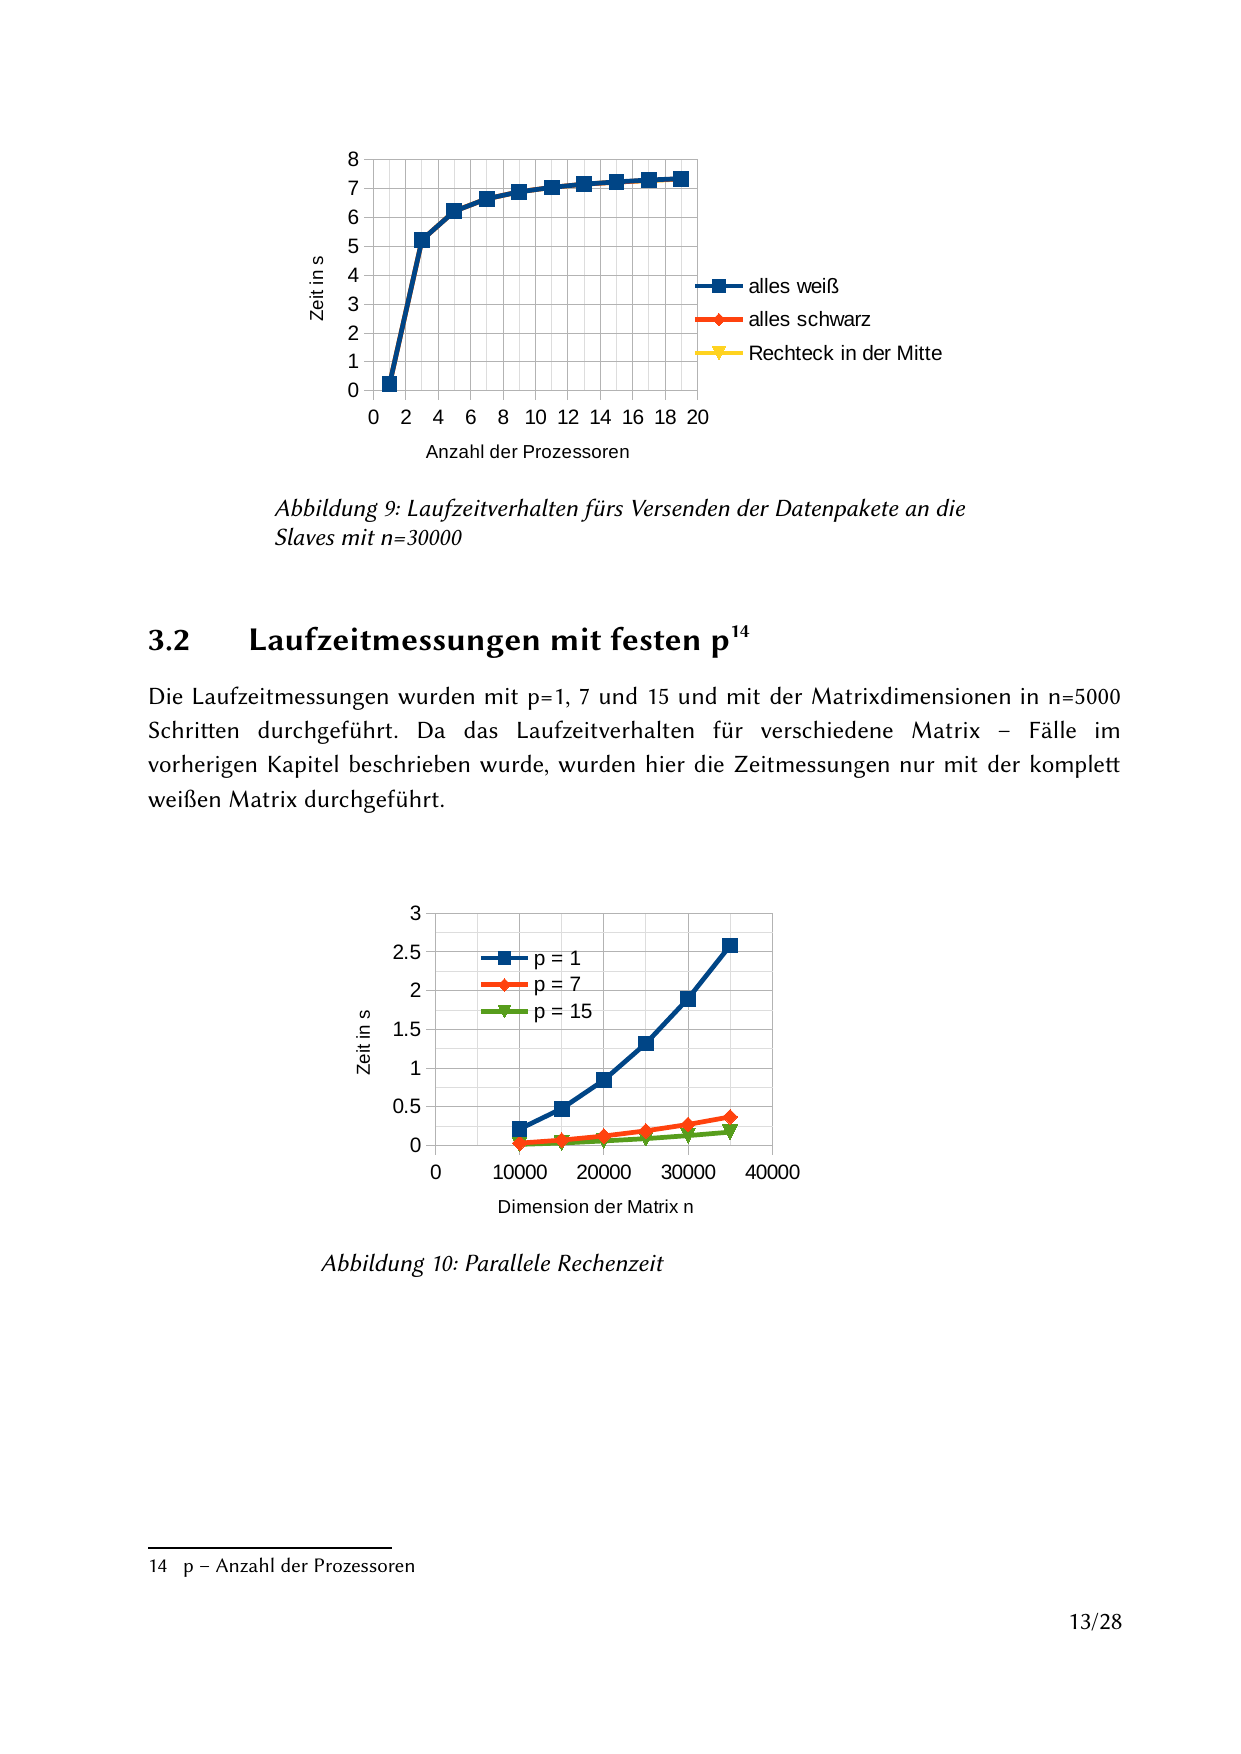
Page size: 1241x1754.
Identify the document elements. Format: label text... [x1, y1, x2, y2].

text Abbildung 10: Parallele Rechenzeit [320, 1249, 949, 1277]
text Abbildung 9: Laufzeitverhalten fürs Versenden der Datenpakete an die Slaves mit n=30000 [273, 494, 996, 551]
text p – Anzahl der Prozessoren [148, 1554, 1122, 1578]
subtitle Laufzeitmessungen mit festen p [148, 620, 1122, 658]
text Die Laufzeitmessungen wurden mit p=1, 7 und 15 und mit der Matrixdimensionen in n=5000 Schritten durchgeführt. Da das Laufzeitverhalten für verschiedene Matrix – Fälle im vorherigen Kapitel beschrieben wurde, wurden hier die Zeitmessungen nur mit der komplett weißen Matrix durchgeführt. [148, 682, 1122, 813]
